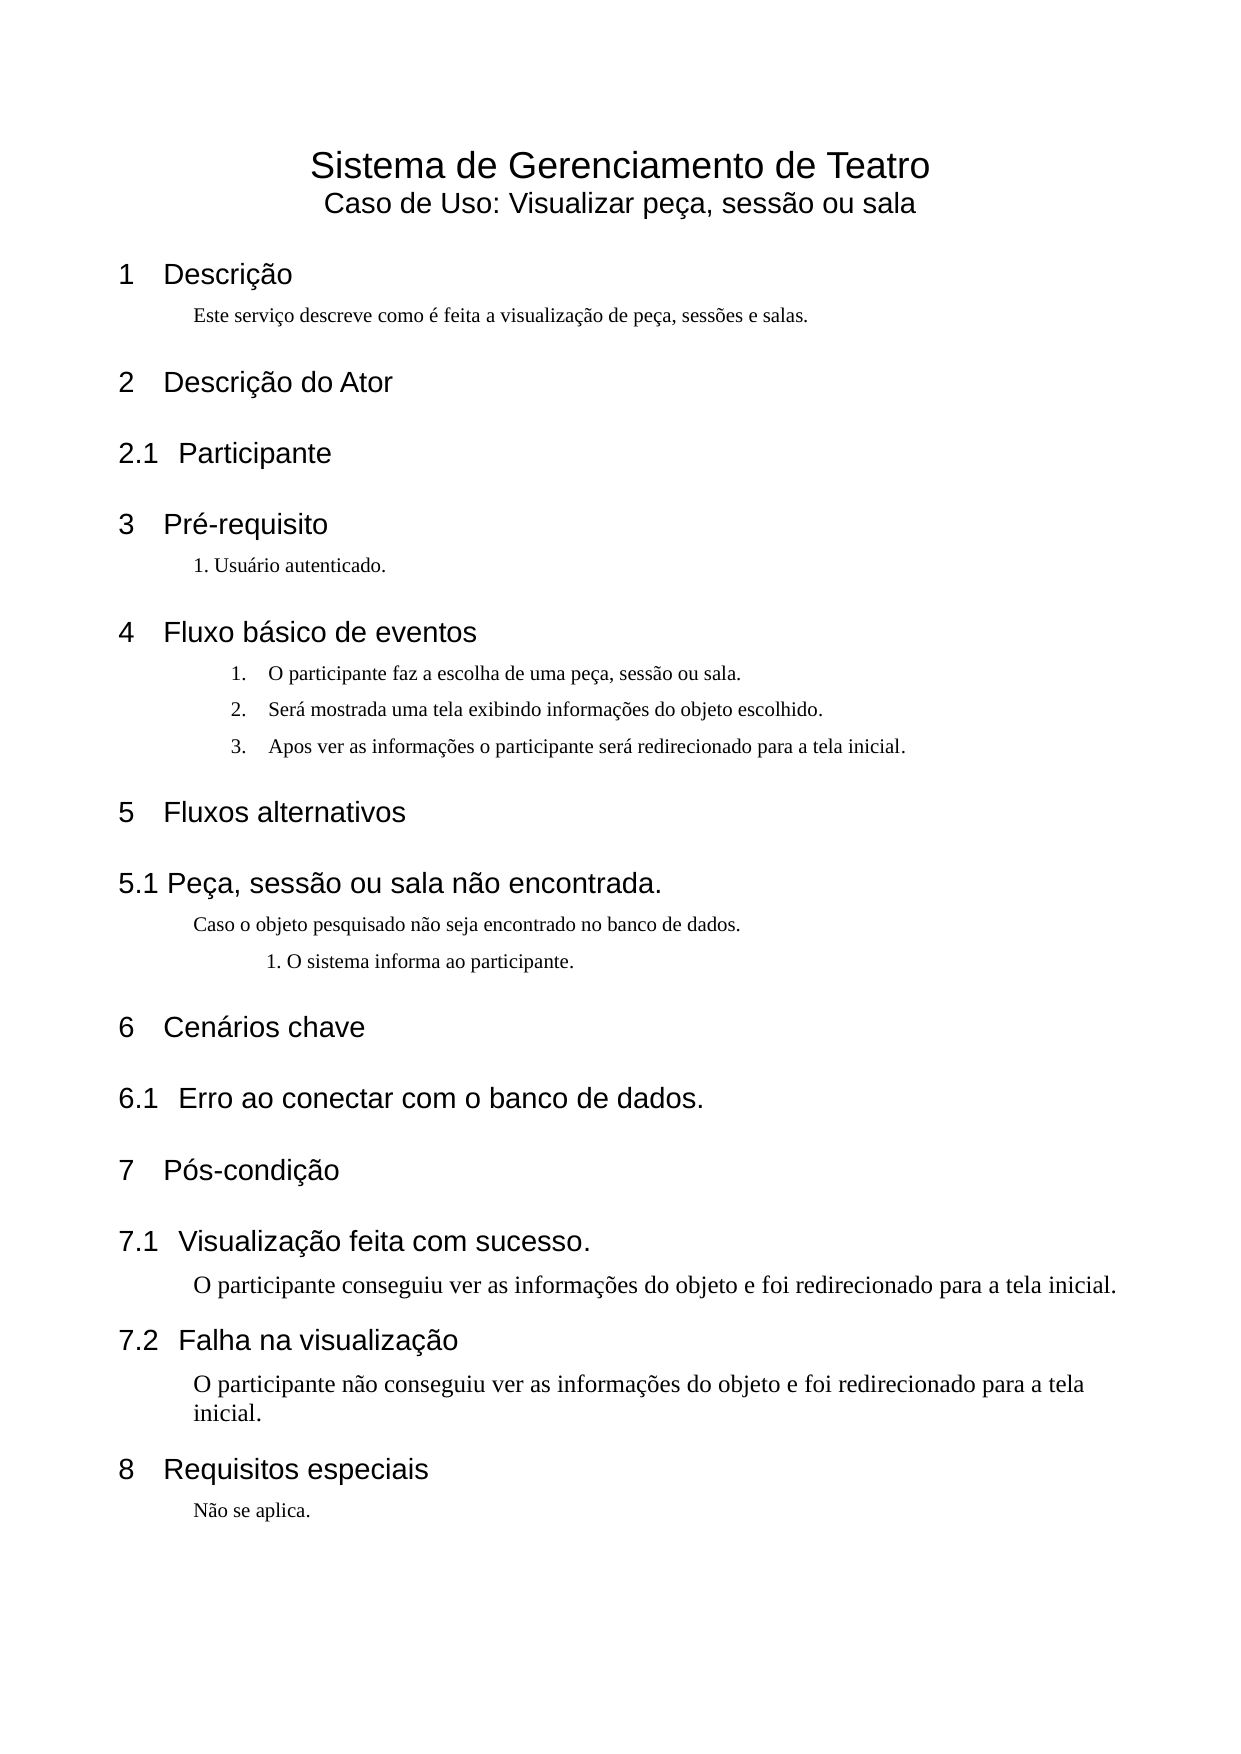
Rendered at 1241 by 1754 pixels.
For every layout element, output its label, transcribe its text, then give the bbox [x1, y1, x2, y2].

text O participante não conseguiu ver as informações do objeto e foi redirecionado para a tela inicial. [193, 1369, 1122, 1427]
subtitle Requisitos especiais [118, 1452, 1122, 1486]
subtitle 5.1 Peça, sessão ou sala não encontrada. [118, 866, 1122, 900]
list Será mostrada uma tela exibindo informações do objeto escolhido. [231, 697, 1122, 721]
subtitle Erro ao conectar com o banco de dados. [118, 1082, 1122, 1115]
text Caso o objeto pesquisado não seja encontrado no banco de dados. [193, 912, 1122, 936]
subtitle Descrição [118, 257, 1122, 291]
subtitle Cenários chave [118, 1011, 1122, 1044]
text O participante conseguiu ver as informações do objeto e foi redirecionado para a tela inicial. [193, 1270, 1122, 1298]
subtitle Visualização feita com sucesso. [118, 1224, 1122, 1257]
subtitle Falha na visualização [118, 1323, 1122, 1357]
list Apos ver as informações o participante será redirecionado para a tela inicial. [231, 734, 1122, 758]
subtitle Fluxo básico de eventos [118, 614, 1122, 648]
subtitle Participante [118, 436, 1122, 469]
text Não se aplica. [193, 1498, 1122, 1522]
subtitle Fluxos alternativos [118, 795, 1122, 829]
subtitle Pós-condição [118, 1153, 1122, 1186]
subtitle Pré-requisito [118, 507, 1122, 541]
list O participante faz a escolha de uma peça, sessão ou sala. [231, 661, 1122, 685]
text 1. O sistema informa ao participante. [193, 949, 1122, 973]
subtitle Descrição do Ator [118, 365, 1122, 398]
text 1. Usuário autenticado. [193, 553, 1122, 577]
text Este serviço descreve como é feita a visualização de peça, sessões e salas. [193, 303, 1122, 327]
title Sistema de Gerenciamento de Teatro Caso de Uso: Visualizar peça, sessão ou sala [118, 143, 1122, 220]
